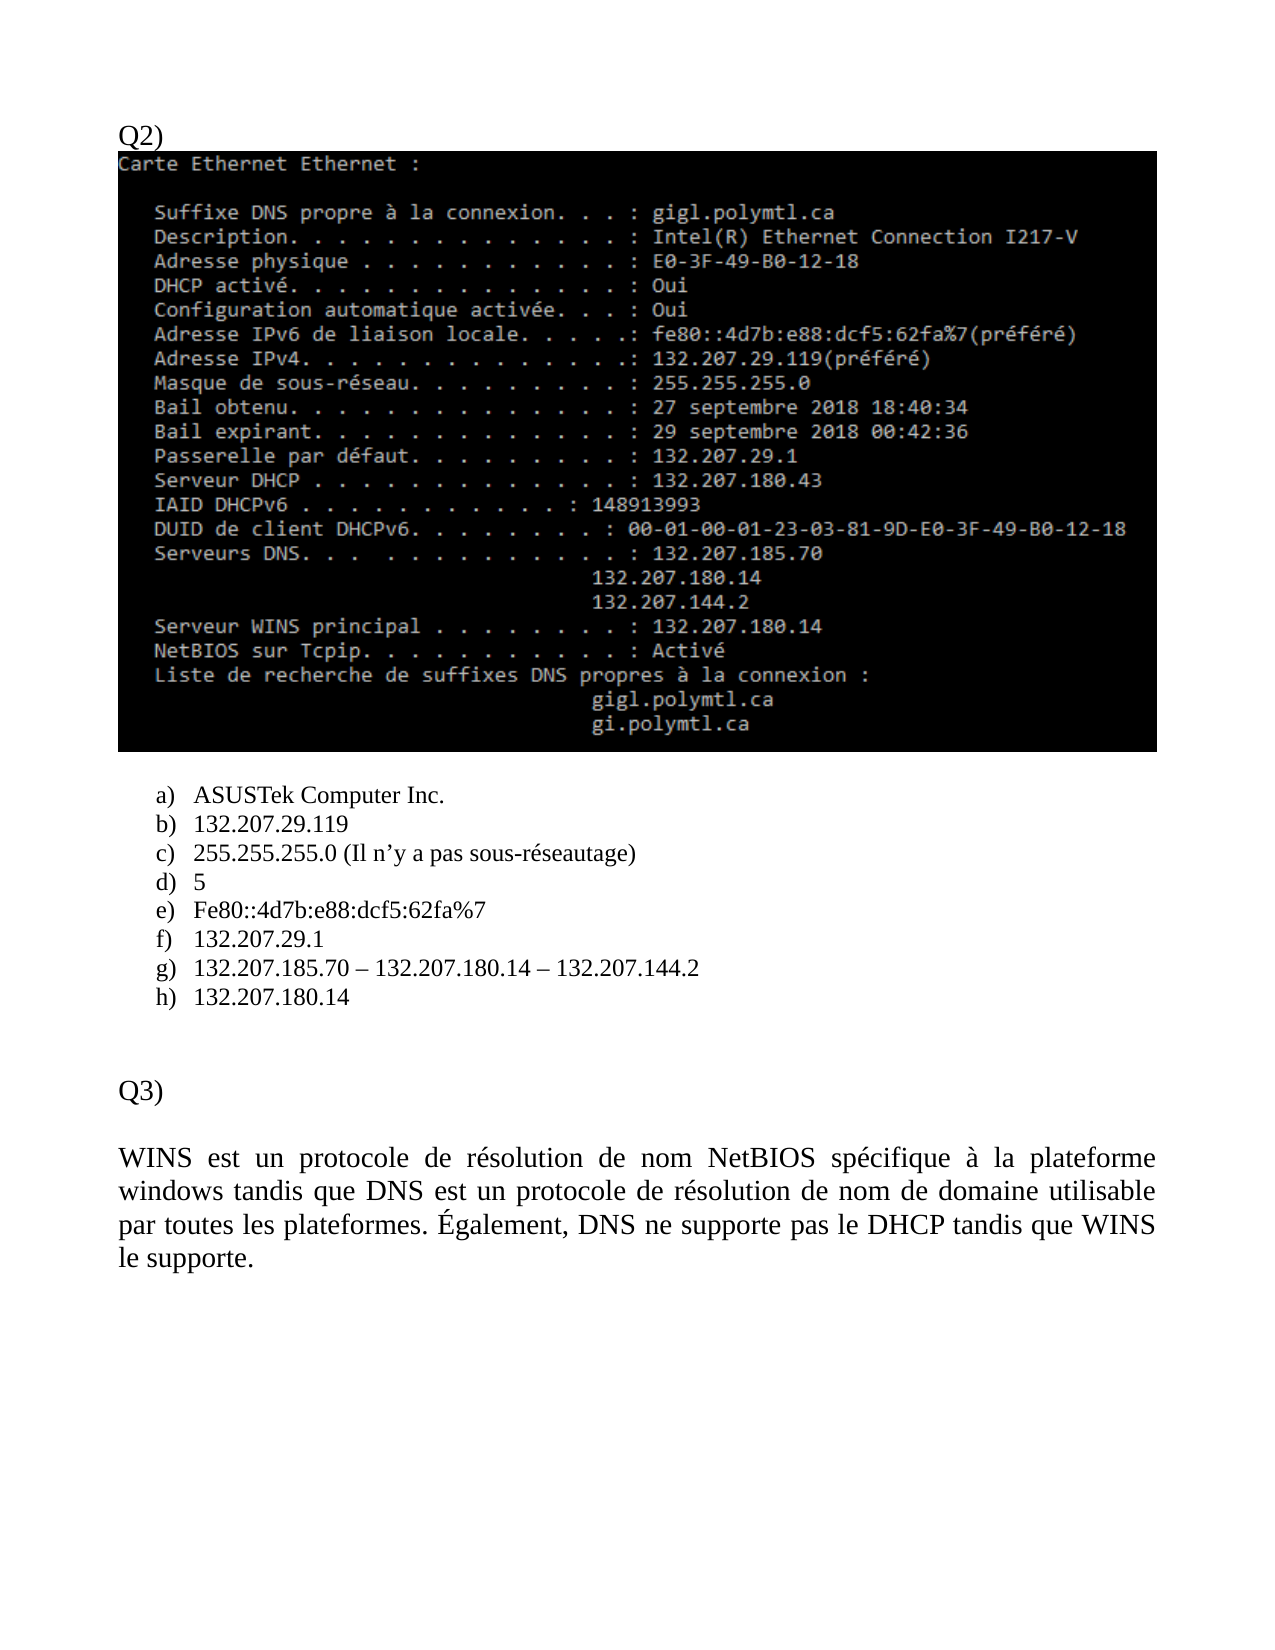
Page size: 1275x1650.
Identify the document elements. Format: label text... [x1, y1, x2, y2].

list 132.207.29.1 [156, 924, 1157, 953]
list 132.207.185.70 – 132.207.180.14 – 132.207.144.2 [156, 953, 1157, 982]
text WINS est un protocole de résolution de nom NetBIOS spécifique à la plateforme windows tandis que DNS est un protocole de résolution de nom de domaine utilisable par toutes les plateformes. Également, DNS ne supporte pas le DHCP tandis que WINS le supporte. [118, 1140, 1157, 1274]
list Fe80::4d7b:e88:dcf5:62fa%7 [156, 895, 1157, 924]
text Q3) [118, 1073, 1157, 1106]
list 5 [156, 867, 1157, 895]
list 255.255.255.0 (Il n’y a pas sous-réseautage) [156, 838, 1157, 867]
list 132.207.180.14 [156, 982, 1157, 1010]
list 132.207.29.119 [156, 809, 1157, 838]
text Q2) [118, 118, 1157, 151]
list ASUSTek Computer Inc. [156, 780, 1157, 809]
